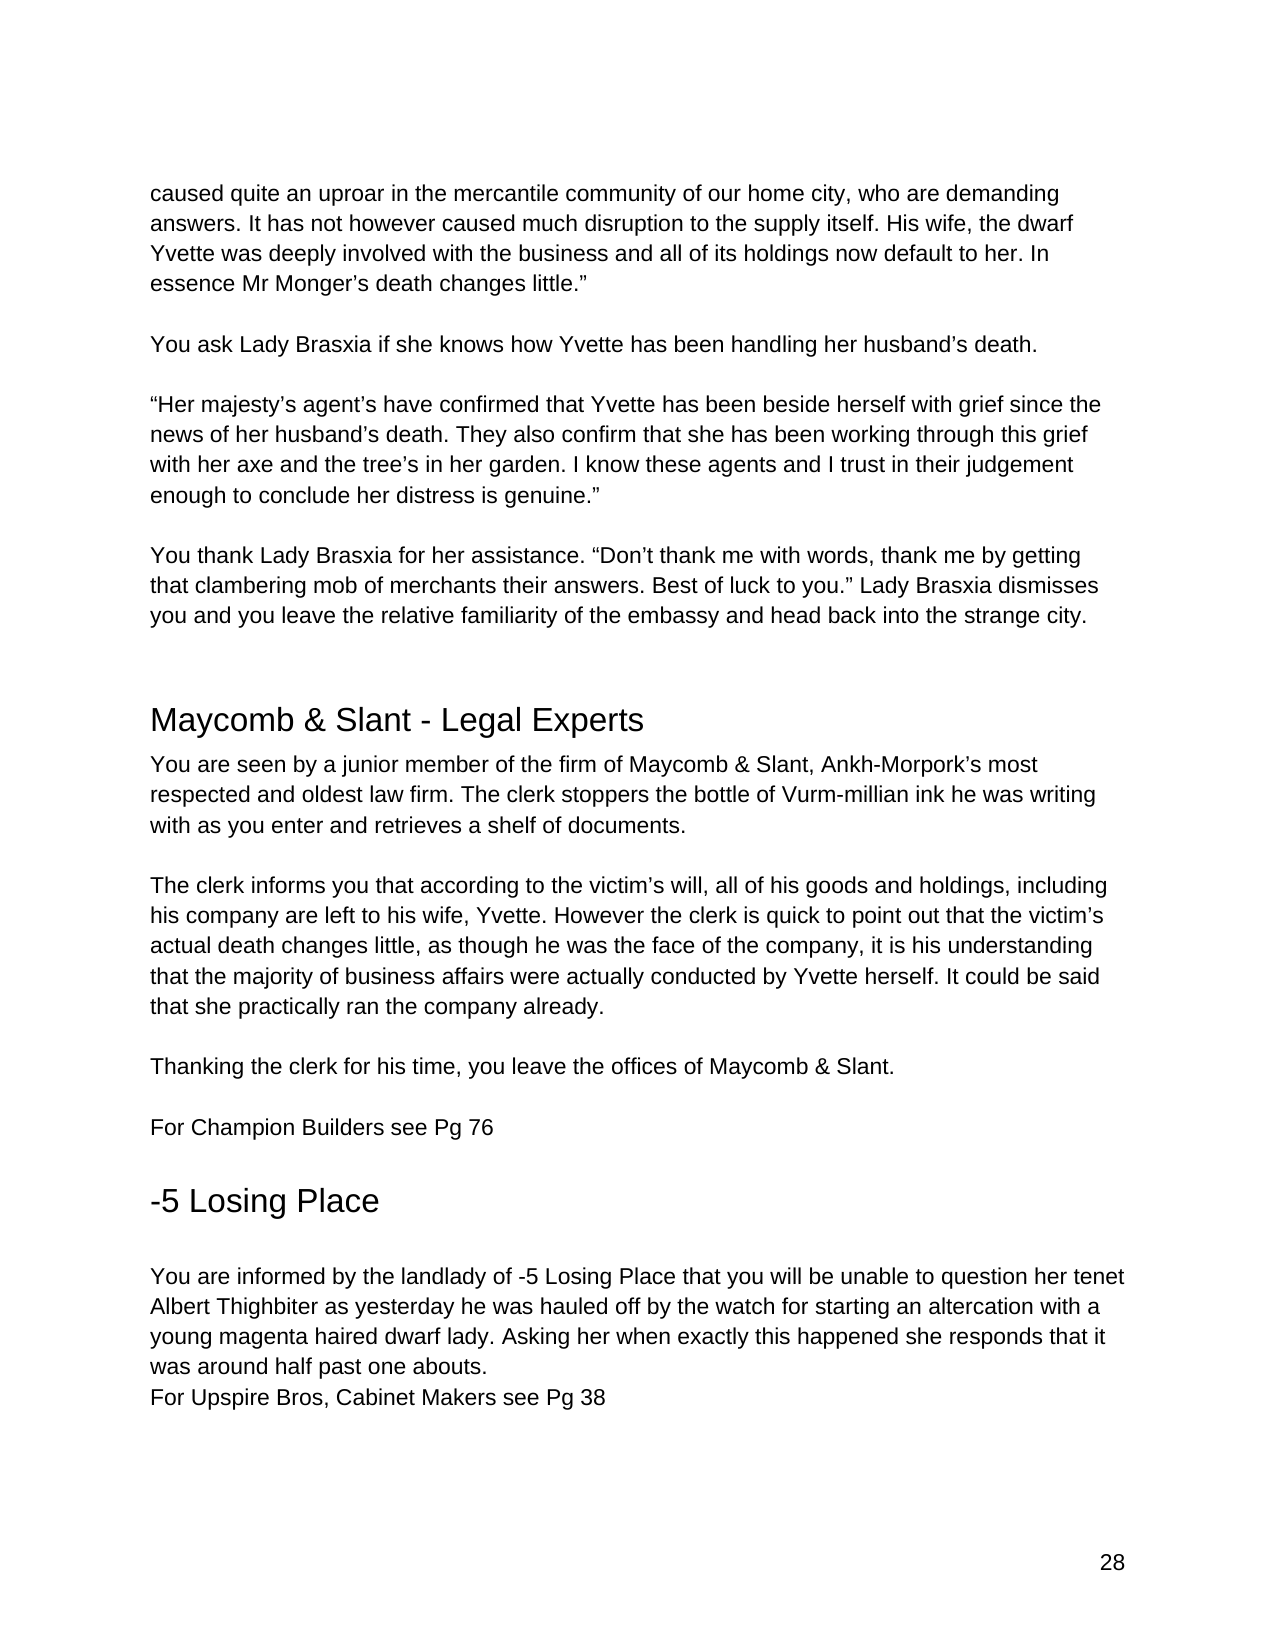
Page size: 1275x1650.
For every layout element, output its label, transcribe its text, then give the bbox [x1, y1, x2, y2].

subtitle Maycomb & Slant - Legal Experts [150, 700, 1125, 739]
text You thank Lady Brasxia for her assistance. “Don’t thank me with words, thank me by getting that clambering mob of merchants their answers. Best of luck to you.” Lady Brasxia dismisses you and you leave the relative familiarity of the embassy and head back into the strange city. [150, 542, 1125, 629]
subtitle -5 Losing Place [150, 1181, 1125, 1220]
text Thanking the clerk for his time, you leave the offices of Maycomb & Slant. [150, 1053, 1125, 1080]
text You are seen by a junior member of the firm of Maycomb & Slant, Ankh-Morpork’s most respected and oldest law firm. The clerk stoppers the bottle of Vurm-millian ink he was writing with as you enter and retrieves a shelf of documents. [150, 751, 1125, 838]
text “Her majesty’s agent’s have confirmed that Yvette has been beside herself with grief since the news of her husband’s death. They also confirm that she has been working through this grief with her axe and the tree’s in her garden. I know these agents and I trust in their judgement enough to conclude her distress is genuine.” [150, 391, 1125, 508]
text For Upspire Bros, Cabinet Makers see Pg 38 [150, 1383, 1125, 1410]
text For Champion Builders see Pg 76 [150, 1114, 1125, 1140]
text The clerk informs you that according to the victim’s will, all of his goods and holdings, including his company are left to his wife, Yvette. However the clerk is quick to point out that the victim’s actual death changes little, as though he was the face of the company, it is his understanding that the majority of business affairs were actually conducted by Yvette herself. It could be said that she practically ran the company already. [150, 872, 1125, 1019]
text You are informed by the landlady of -5 Losing Place that you will be unable to question her tenet Albert Thighbiter as yesterday he was hauled off by the watch for starting an altercation with a young magenta haired dwarf lady. Asking her when exactly this happened she responds that it was around half past one abouts. [150, 1263, 1125, 1379]
text caused quite an uproar in the mercantile community of our home city, who are demanding answers. It has not however caused much disruption to the supply itself. His wife, the dwarf Yvette was deeply involved with the business and all of its holdings now default to her. In essence Mr Monger’s death changes little.” [150, 179, 1125, 296]
text You ask Lady Brasxia if she knows how Yvette has been handling her husband’s death. [150, 331, 1125, 357]
